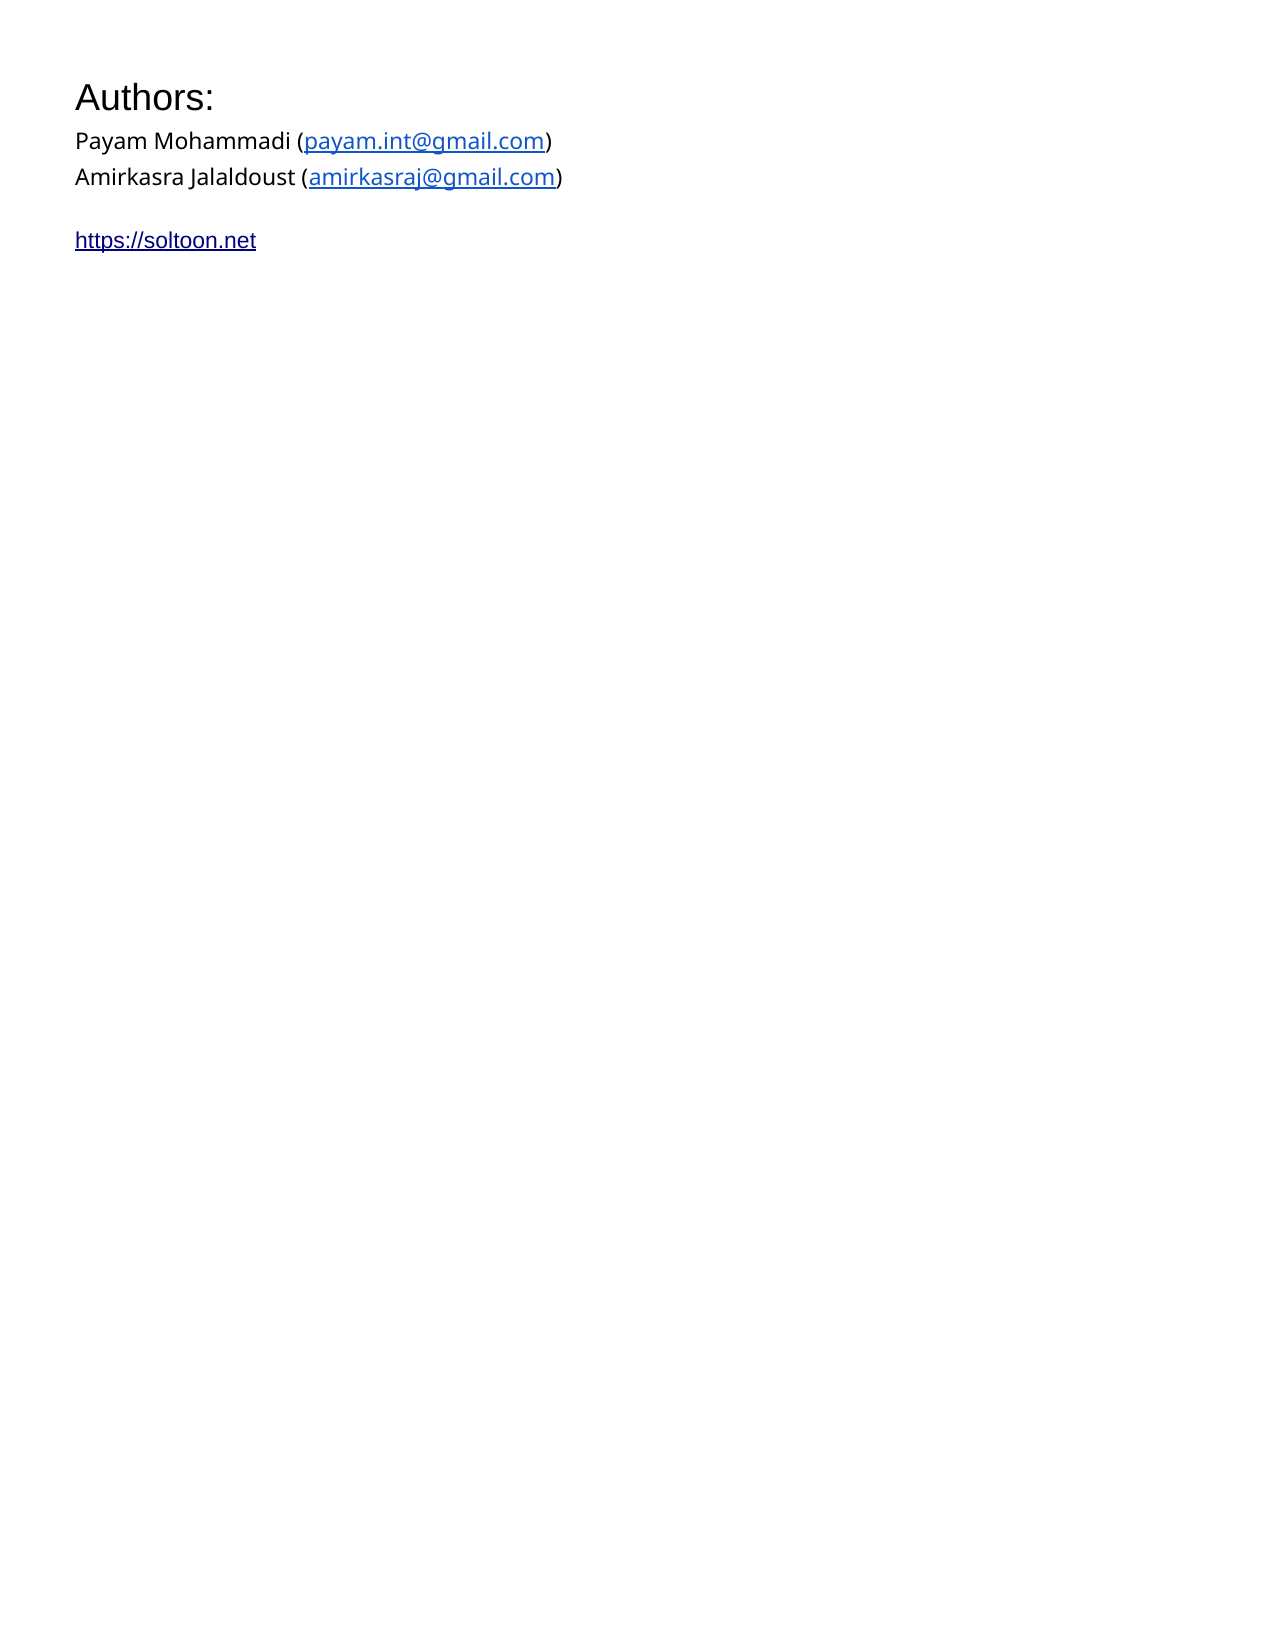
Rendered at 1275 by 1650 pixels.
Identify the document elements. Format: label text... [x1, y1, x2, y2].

text https://soltoon.net [75, 227, 1200, 253]
text Payam Mohammadi (payam.int@gmail.com) [75, 124, 1200, 156]
text Authors: [75, 75, 1200, 118]
text Amirkasra Jalaldoust (amirkasraj@gmail.com) [75, 161, 1200, 192]
